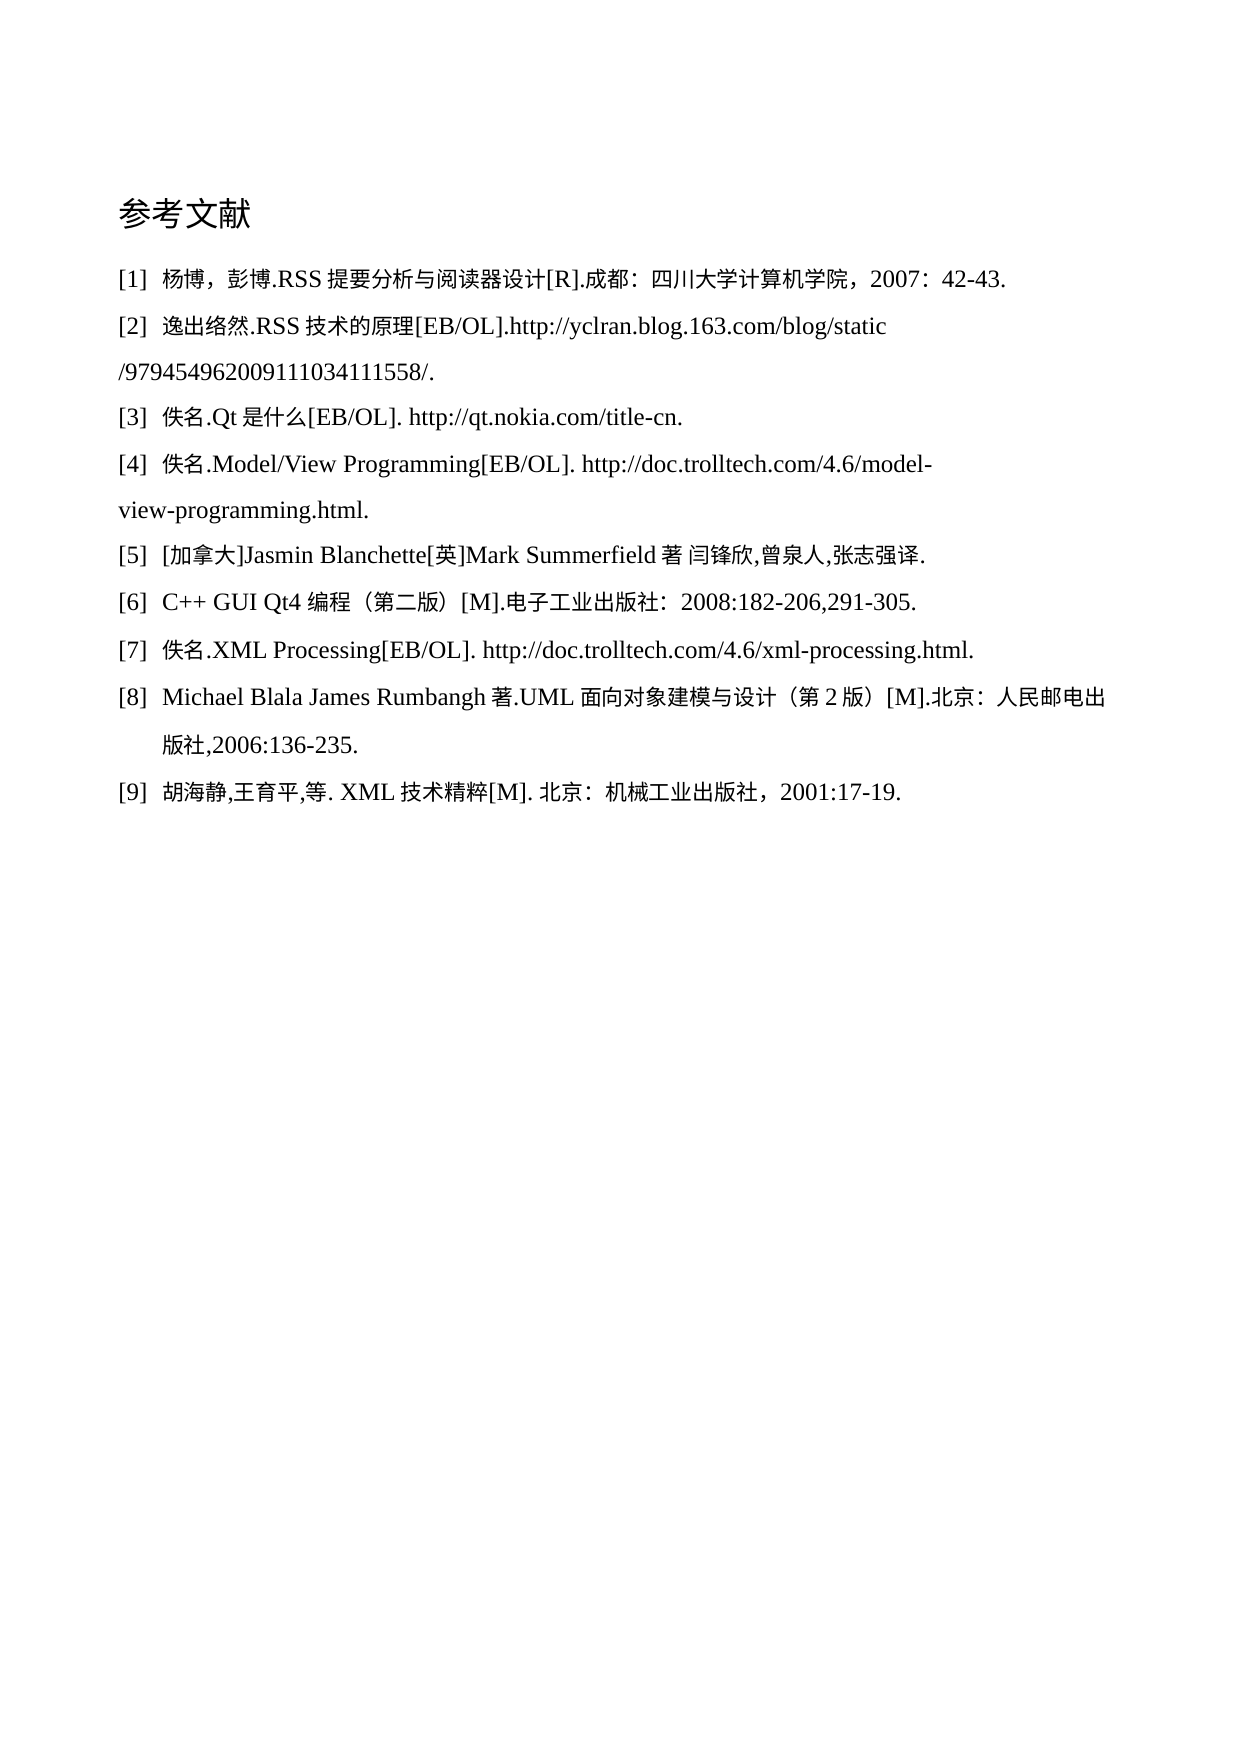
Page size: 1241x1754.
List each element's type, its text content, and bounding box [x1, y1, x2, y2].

subtitle 参考文献 [118, 188, 1122, 236]
list [加拿大]Jasmin Blanchette[英]Mark Summerfield著 闫锋欣,曾泉人,张志强译. [118, 538, 1122, 569]
list 佚名.Qt是什么[EB/OL]. http://qt.nokia.com/title-cn. [118, 400, 1122, 431]
list Michael Blala James Rumbangh著.UML面向对象建模与设计（第2版）[M].北京：人民邮电出 版社,2006:136-235. [118, 680, 1122, 759]
list /979454962009111034111558/. [118, 357, 1122, 385]
list C++ GUI Qt4 编程（第二版）[M].电子工业出版社：2008:182-206,291-305. [118, 585, 1122, 617]
list view-programming.html. [118, 495, 1122, 523]
list 胡海静,王育平,等. XML技术精粹[M]. 北京：机械工业出版社，2001:17-19. [118, 775, 1122, 807]
list 杨博，彭博.RSS提要分析与阅读器设计[R].成都：四川大学计算机学院，2007：42-43. [118, 262, 1122, 293]
list 佚名.XML Processing[EB/OL]. http://doc.trolltech.com/4.6/xml-processing.html. [118, 633, 1122, 664]
list 佚名.Model/View Programming[EB/OL]. http://doc.trolltech.com/4.6/model- [118, 447, 1122, 479]
list 逸出络然.RSS技术的原理[EB/OL].http://yclran.blog.163.com/blog/static [118, 309, 1122, 341]
